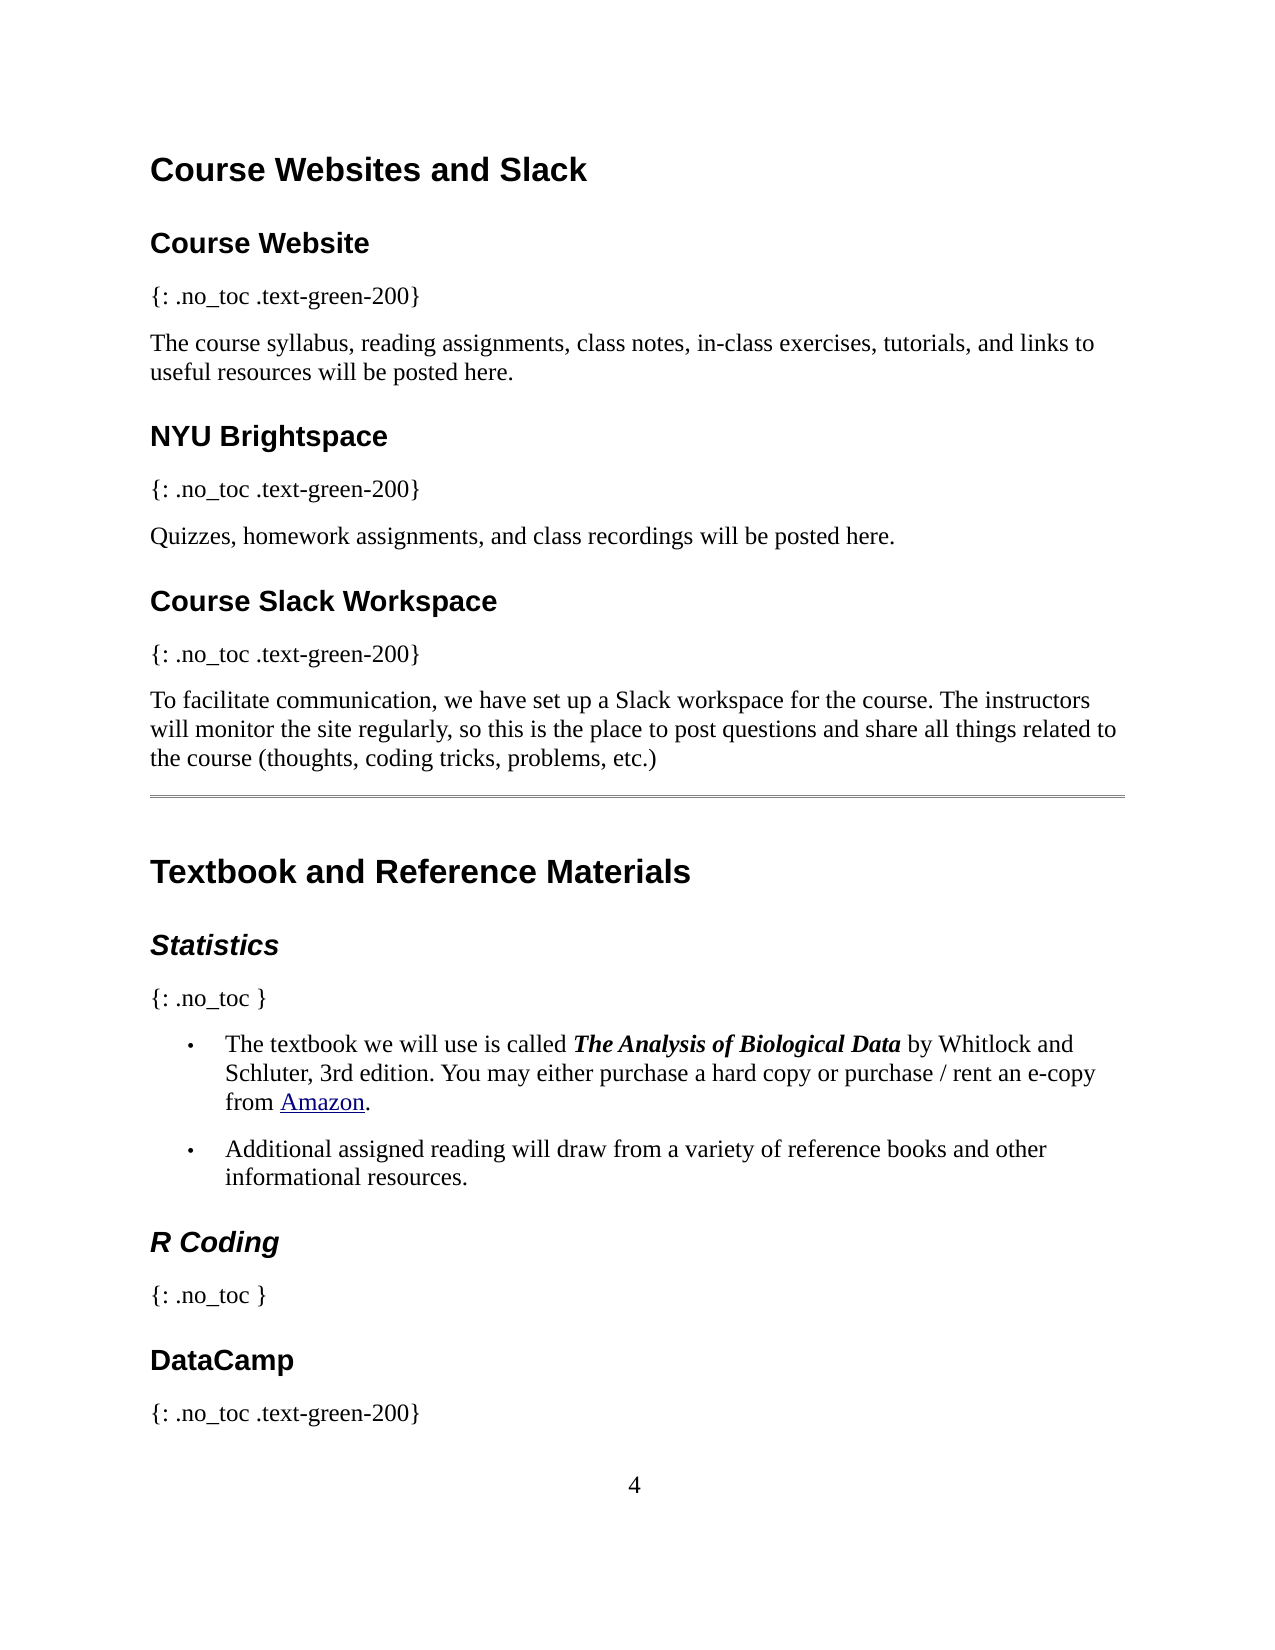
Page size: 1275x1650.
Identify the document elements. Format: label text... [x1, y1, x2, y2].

subtitle NYU Brightspace [150, 419, 1125, 453]
text {: .no_toc } [150, 1280, 1125, 1309]
text To facilitate communication, we have set up a Slack workspace for the course. The instructors will monitor the site regularly, so this is the place to post questions and share all things related to the course (thoughts, coding tricks, problems, etc.) [150, 685, 1125, 772]
text {: .no_toc .text-green-200} [150, 639, 1125, 667]
list Additional assigned reading will draw from a variety of reference books and other informational resources. [187, 1134, 1125, 1191]
subtitle Textbook and Reference Materials [150, 852, 1125, 890]
subtitle Course Slack Workspace [150, 584, 1125, 617]
text The course syllabus, reading assignments, class notes, in-class exercises, tutorials, and links to useful resources will be posted here. [150, 328, 1125, 385]
text {: .no_toc .text-green-200} [150, 474, 1125, 503]
text {: .no_toc } [150, 983, 1125, 1012]
subtitle Course Website [150, 226, 1125, 260]
subtitle R Coding [150, 1225, 1125, 1259]
text Quizzes, homework assignments, and class recordings will be posted here. [150, 521, 1125, 550]
text {: .no_toc .text-green-200} [150, 1398, 1125, 1427]
text {: .no_toc .text-green-200} [150, 281, 1125, 310]
subtitle DataCamp [150, 1343, 1125, 1376]
subtitle Statistics [150, 928, 1125, 961]
list The textbook we will use is called The Analysis of Biological Data by Whitlock and Schluter, 3rd edition. You may either purchase a hard copy or purchase / rent an e-copy from Amazon. [187, 1029, 1125, 1116]
subtitle Course Websites and Slack [150, 150, 1125, 189]
